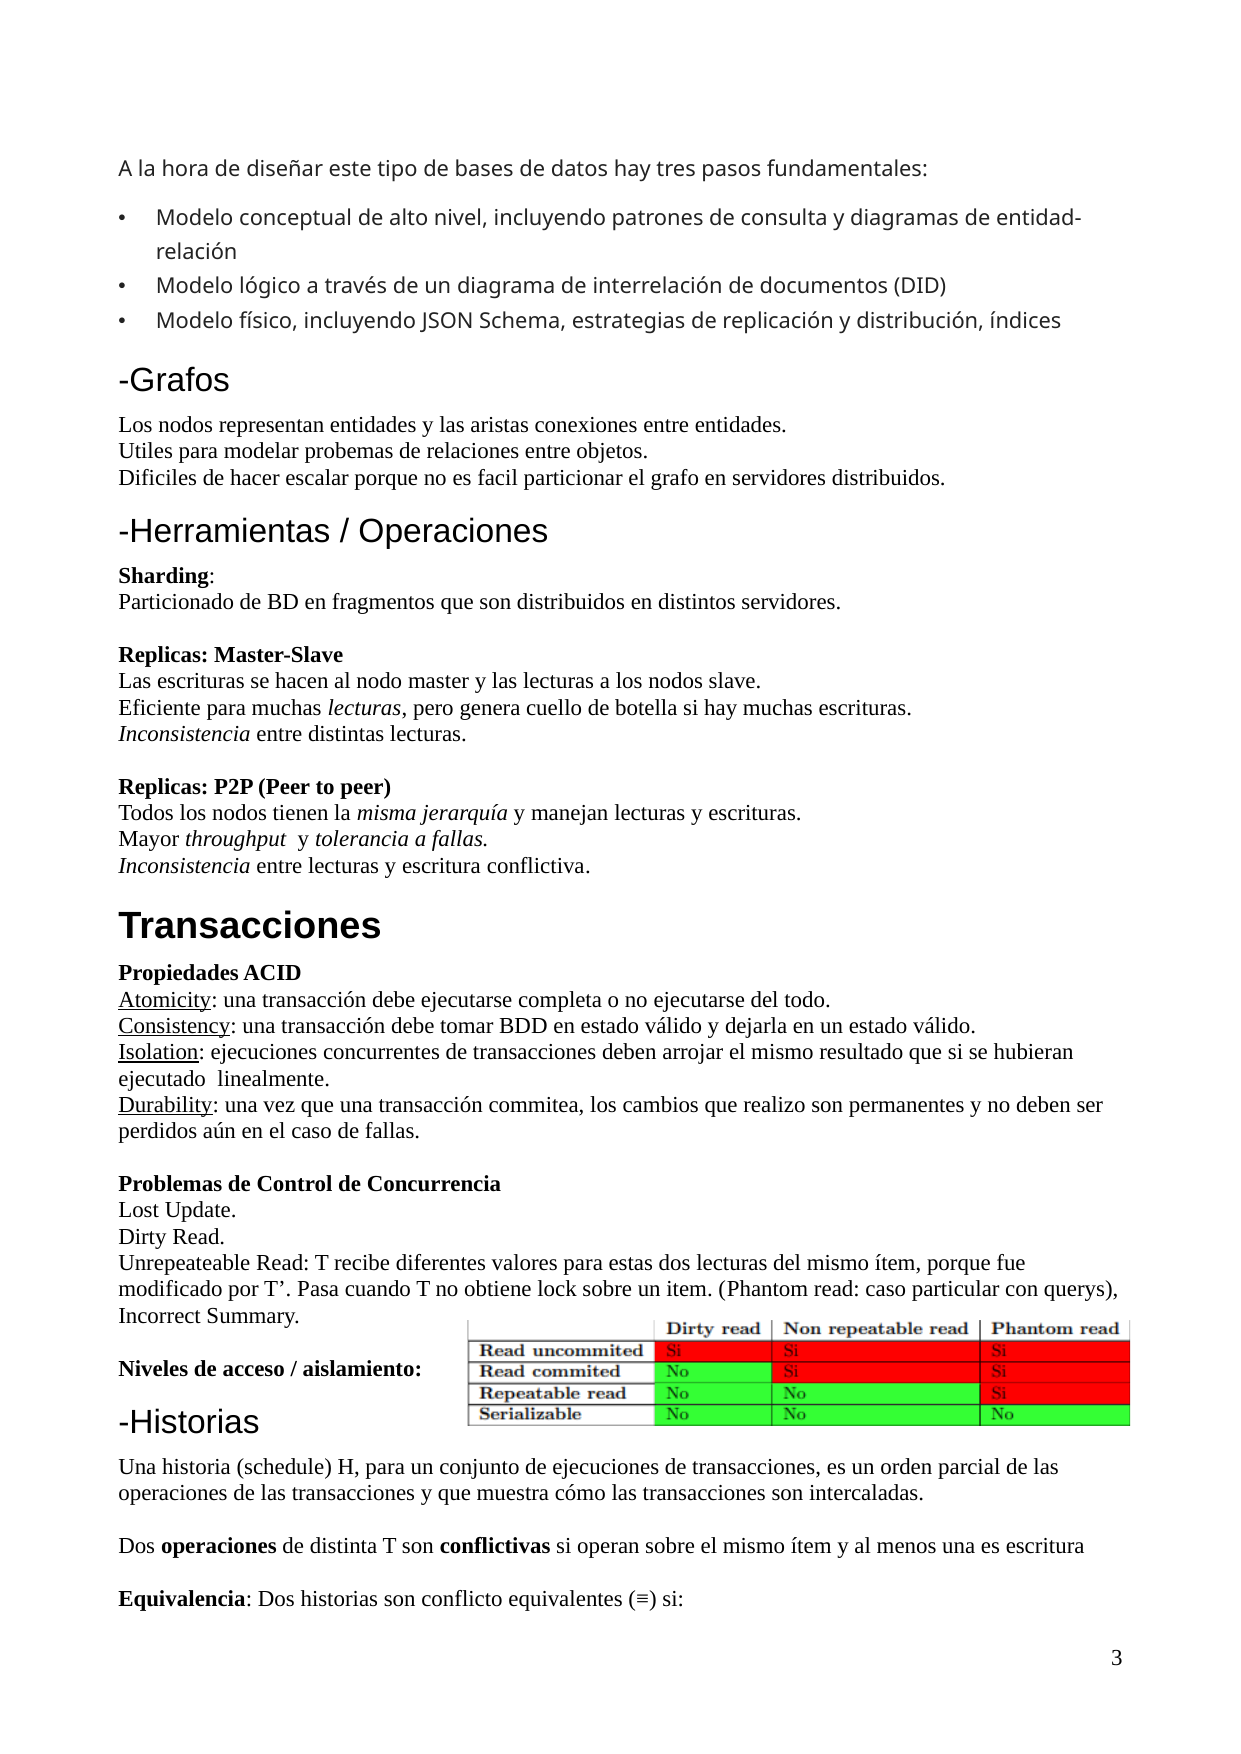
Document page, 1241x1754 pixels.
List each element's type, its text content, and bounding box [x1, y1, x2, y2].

picture [467, 1320, 1131, 1426]
text Lost Update. [118, 1196, 1122, 1223]
text Consistency: una transacción debe tomar BDD en estado válido y dejarla en un estado válido. [118, 1012, 1122, 1038]
text Utiles para modelar probemas de relaciones entre objetos. [118, 437, 1122, 463]
text Problemas de Control de Concurrencia [118, 1170, 1122, 1196]
text Propiedades ACID [118, 959, 1122, 986]
text Equivalencia: Dos historias son conflicto equivalentes (≡) si: [118, 1585, 1122, 1611]
text Dificiles de hacer escalar porque no es facil particionar el grafo en servidores distribuidos. [118, 463, 1122, 490]
text Isolation: ejecuciones concurrentes de transacciones deben arrojar el mismo resultado que si se hubieran ejecutado linealmente. [118, 1038, 1122, 1091]
text Los nodos representan entidades y las aristas conexiones entre entidades. [118, 411, 1122, 437]
subtitle -Historias [118, 1402, 1122, 1440]
subtitle -Grafos [118, 360, 1122, 398]
list Modelo conceptual de alto nivel, incluyendo patrones de consulta y diagramas de entidad-relación [118, 202, 1122, 266]
text Una historia (schedule) H, para un conjunto de ejecuciones de transacciones, es un orden parcial de las operaciones de las transacciones y que muestra cómo las transacciones son intercaladas. [118, 1453, 1122, 1506]
subtitle Transacciones [118, 903, 1122, 947]
text Sharding: [118, 562, 1122, 588]
text Unrepeateable Read: T recibe diferentes valores para estas dos lecturas del mismo ítem, porque fue modificado por T’. Pasa cuando T no obtiene lock sobre un item. (Phantom read: caso particular con querys), [118, 1249, 1122, 1302]
text Todos los nodos tienen la misma jerarquía y manejan lecturas y escrituras. [118, 799, 1122, 825]
text Atomicity: una transacción debe ejecutarse completa o no ejecutarse del todo. [118, 986, 1122, 1012]
list Modelo físico, incluyendo JSON Schema, estrategias de replicación y distribución, índices [118, 305, 1122, 334]
text Incorrect Summary. [118, 1302, 1122, 1328]
text A la hora de diseñar este tipo de bases de datos hay tres pasos fundamentales: [118, 153, 1122, 183]
list Modelo lógico a través de un diagrama de interrelación de documentos (DID) [118, 271, 1122, 300]
text Replicas: Master-Slave [118, 641, 1122, 667]
text Replicas: P2P (Peer to peer) [118, 773, 1122, 799]
text Particionado de BD en fragmentos que son distribuidos en distintos servidores. [118, 588, 1122, 614]
subtitle -Herramientas / Operaciones [118, 511, 1122, 549]
text Inconsistencia entre distintas lecturas. [118, 720, 1122, 746]
text Dos operaciones de distinta T son conflictivas si operan sobre el mismo ítem y al menos una es escritura [118, 1532, 1122, 1558]
text Eficiente para muchas lecturas, pero genera cuello de botella si hay muchas escrituras. [118, 694, 1122, 720]
text Durability: una vez que una transacción commitea, los cambios que realizo son permanentes y no deben ser perdidos aún en el caso de fallas. [118, 1091, 1122, 1144]
text Las escrituras se hacen al nodo master y las lecturas a los nodos slave. [118, 667, 1122, 694]
text Inconsistencia entre lecturas y escritura conflictiva. [118, 852, 1122, 878]
text Mayor throughput y tolerancia a fallas. [118, 825, 1122, 852]
text Dirty Read. [118, 1223, 1122, 1249]
text Niveles de acceso / aislamiento: [118, 1354, 467, 1381]
